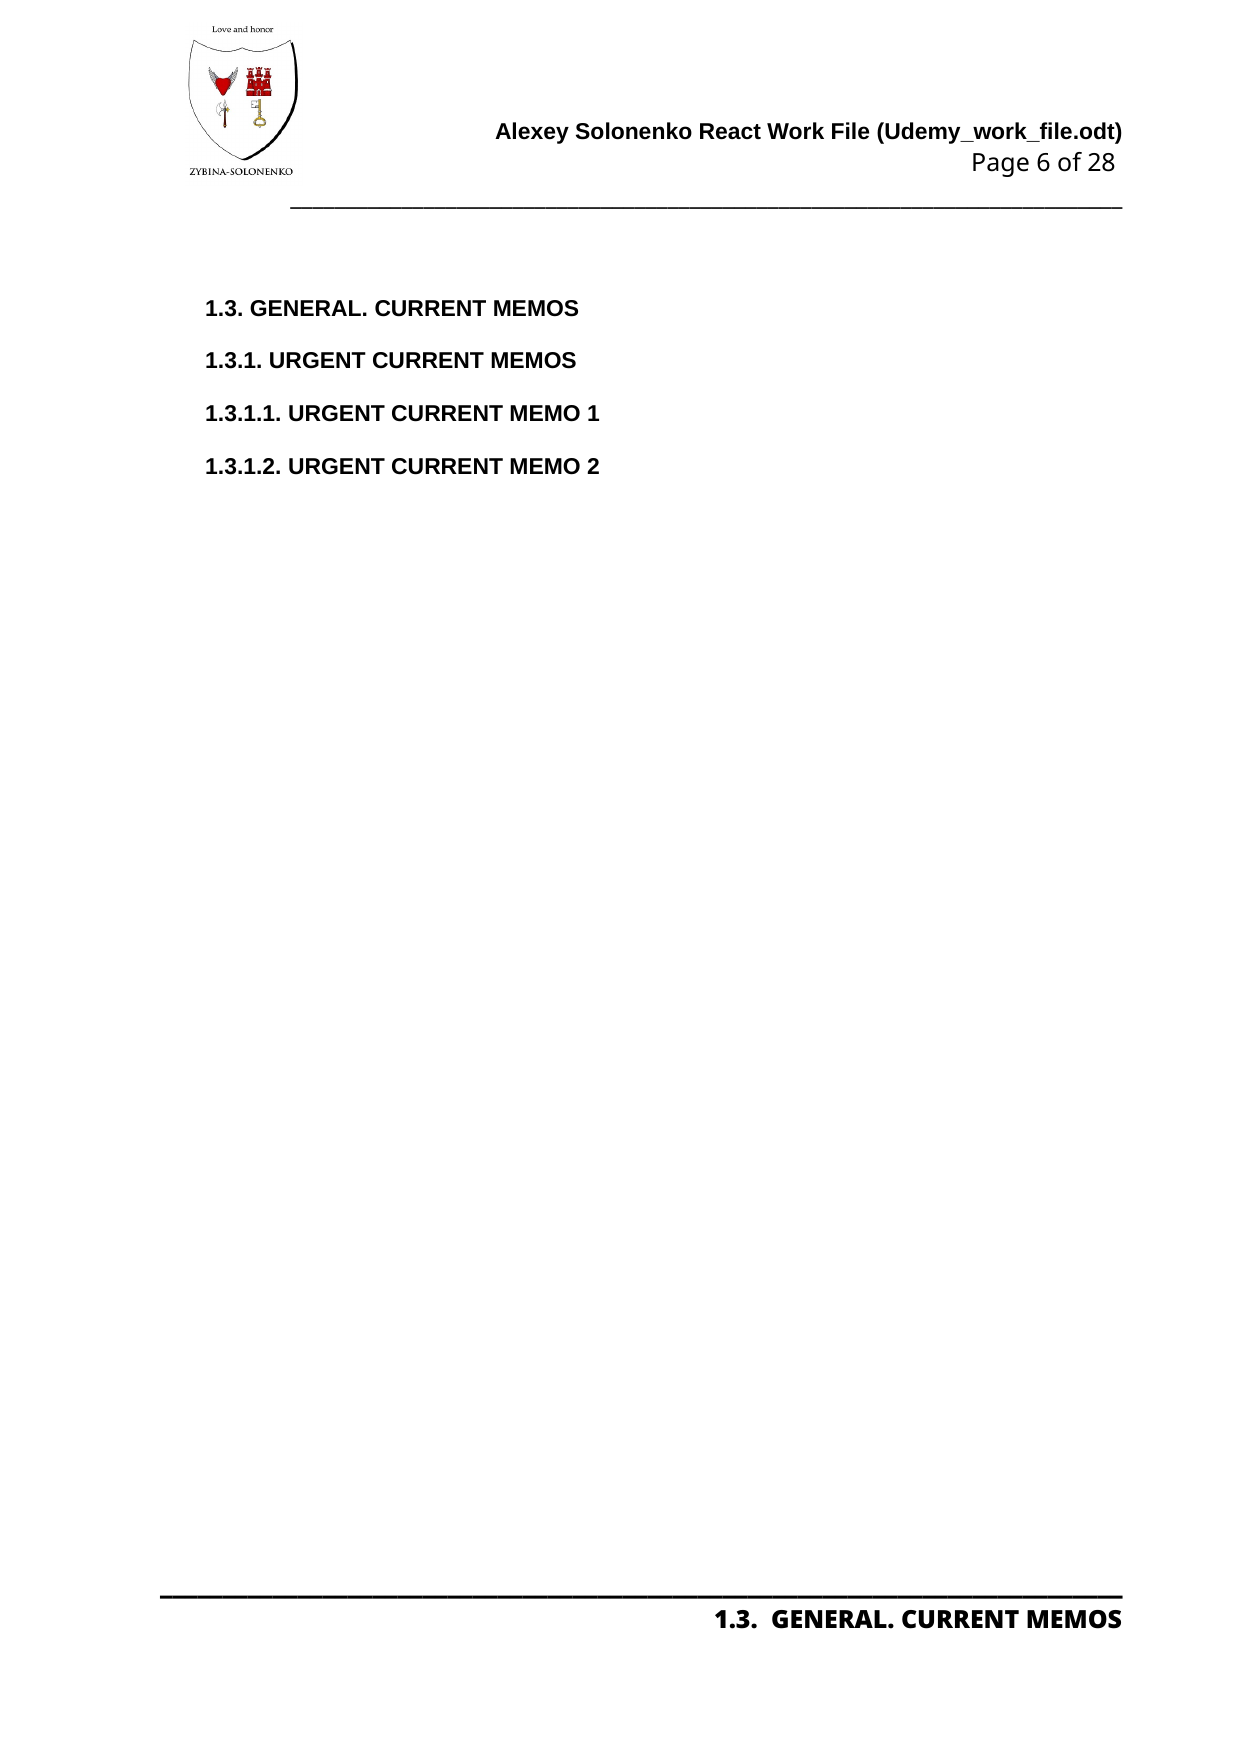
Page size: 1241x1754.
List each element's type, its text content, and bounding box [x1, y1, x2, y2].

subtitle URGENT CURRENT MEMO 1 [148, 400, 1122, 427]
subtitle URGENT CURRENT MEMO 2 [148, 453, 1122, 479]
picture [185, 22, 303, 186]
subtitle URGENT CURRENT MEMOS [148, 347, 1122, 374]
subtitle GENERAL. CURRENT MEMOS [148, 295, 1122, 321]
